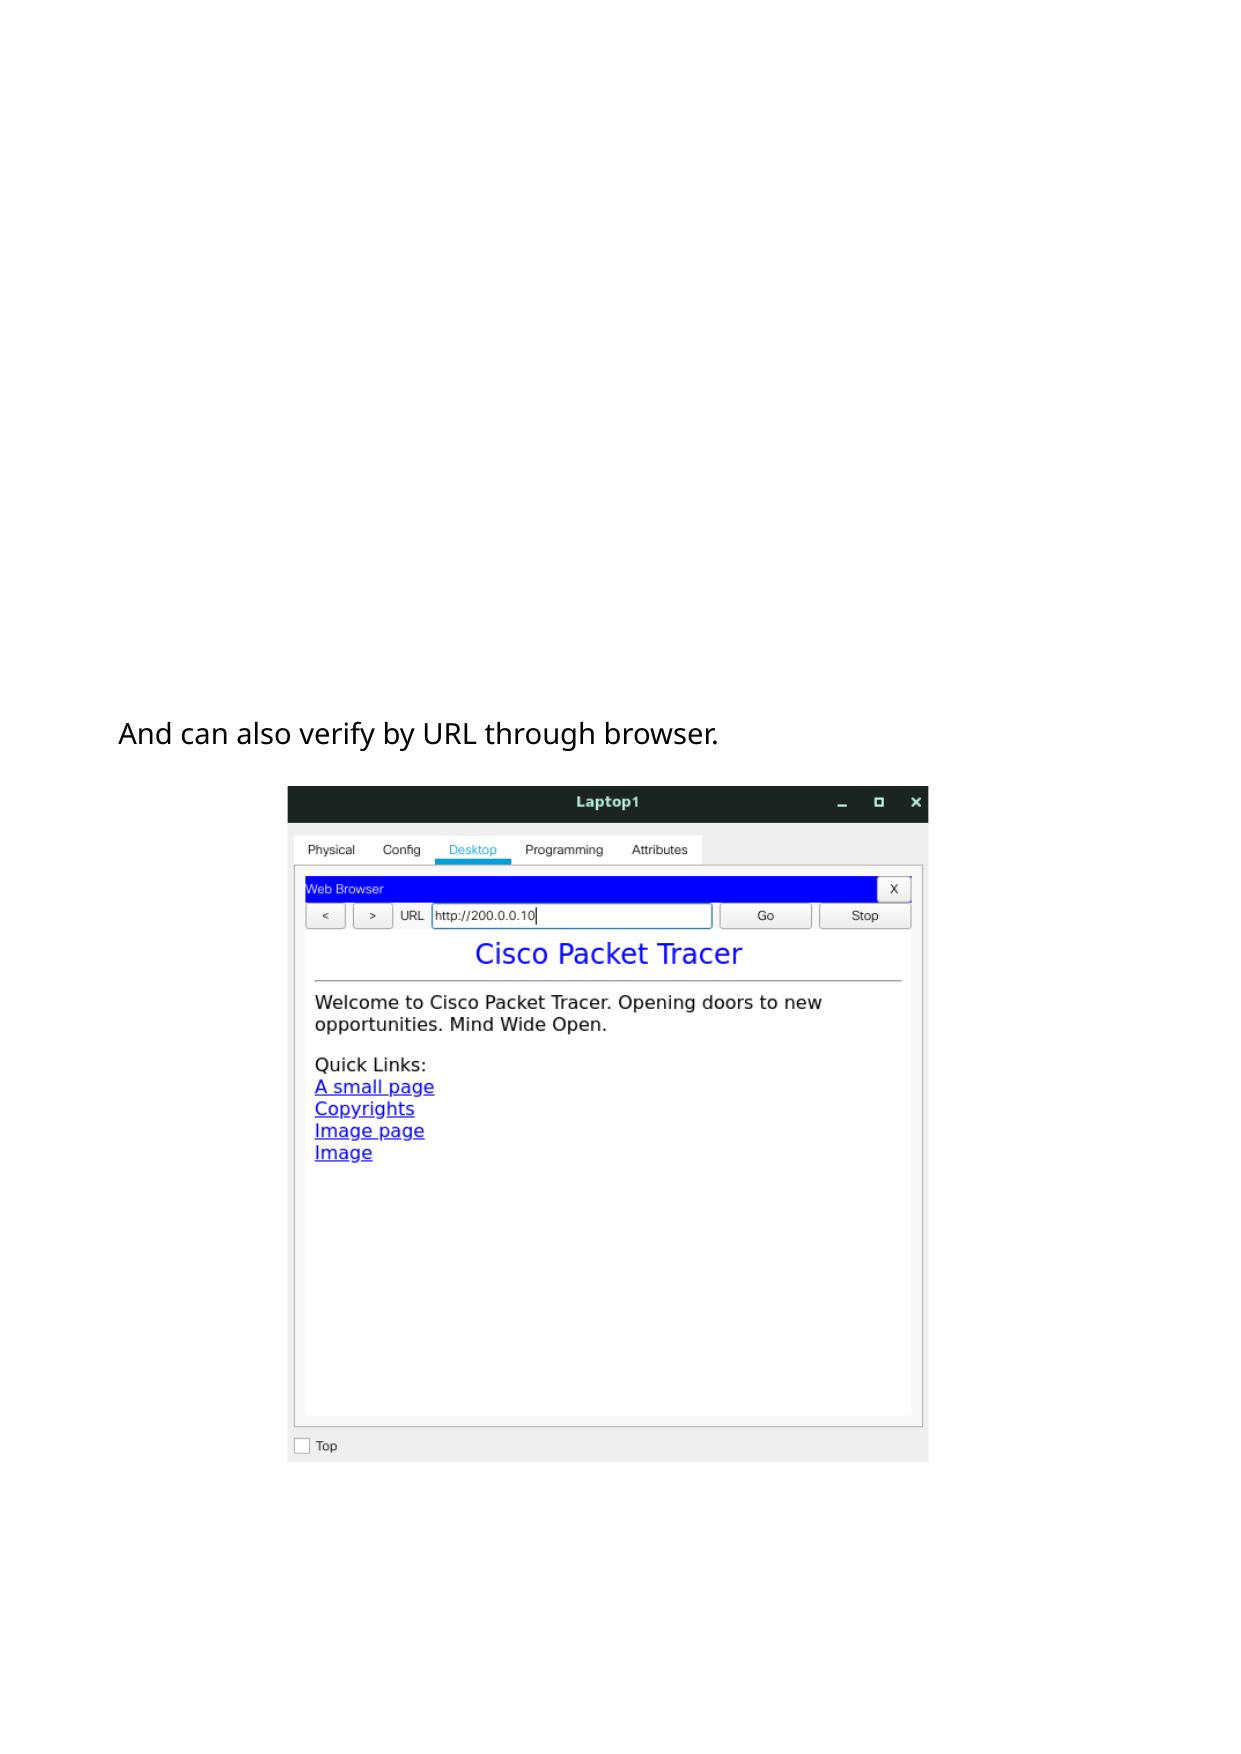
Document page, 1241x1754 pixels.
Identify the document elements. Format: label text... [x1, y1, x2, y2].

text And can also verify by URL through browser. [118, 713, 1122, 753]
picture [287, 786, 929, 1462]
